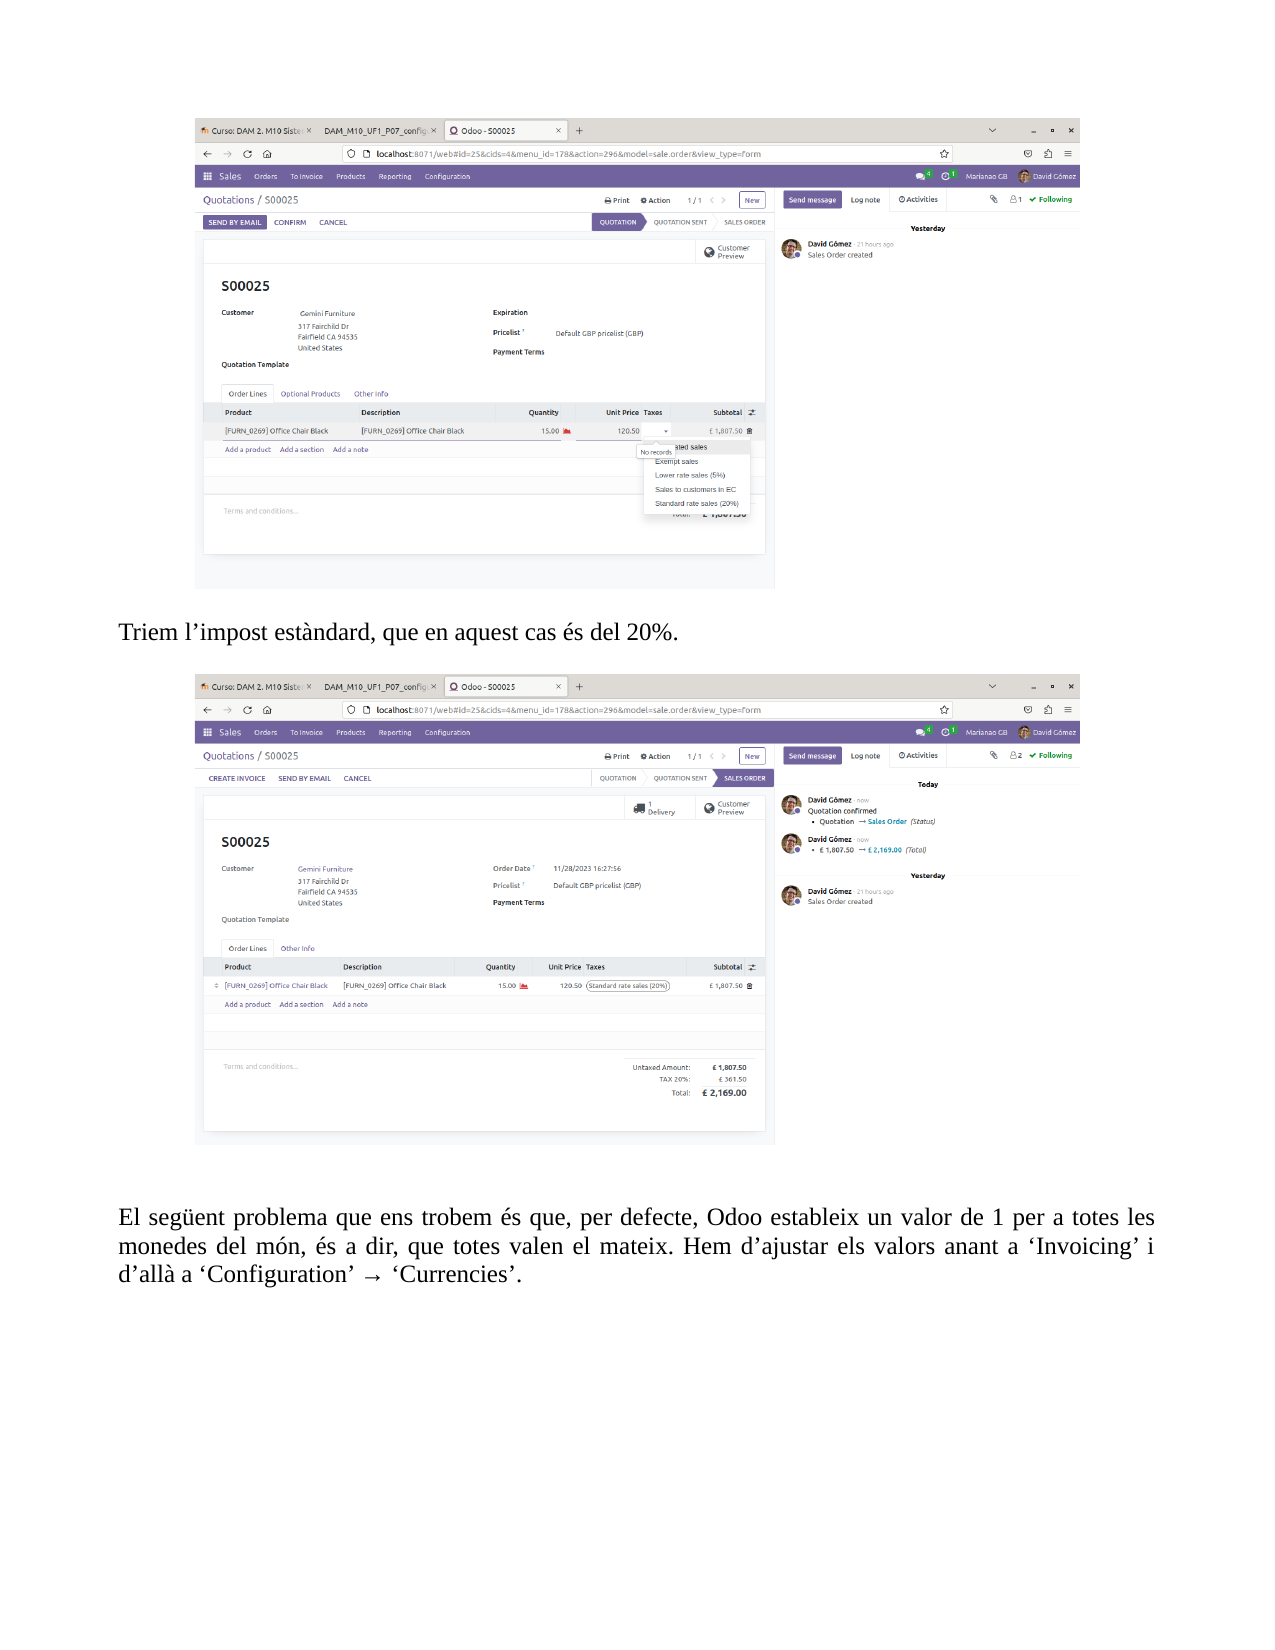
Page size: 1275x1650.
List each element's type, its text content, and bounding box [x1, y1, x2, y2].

picture [194, 674, 1080, 1145]
text El següent problema que ens trobem és que, per defecte, Odoo estableix un valor de 1 per a totes les monedes del món, és a dir, que totes valen el mateix. Hem d’ajustar els valors anant a ‘Invoicing’ i d’allà a ‘Configuration’ → ‘Currencies’. [118, 1202, 1157, 1288]
picture [194, 118, 1080, 589]
text Triem l’impost estàndard, que en aquest cas és del 20%. [118, 617, 1157, 646]
